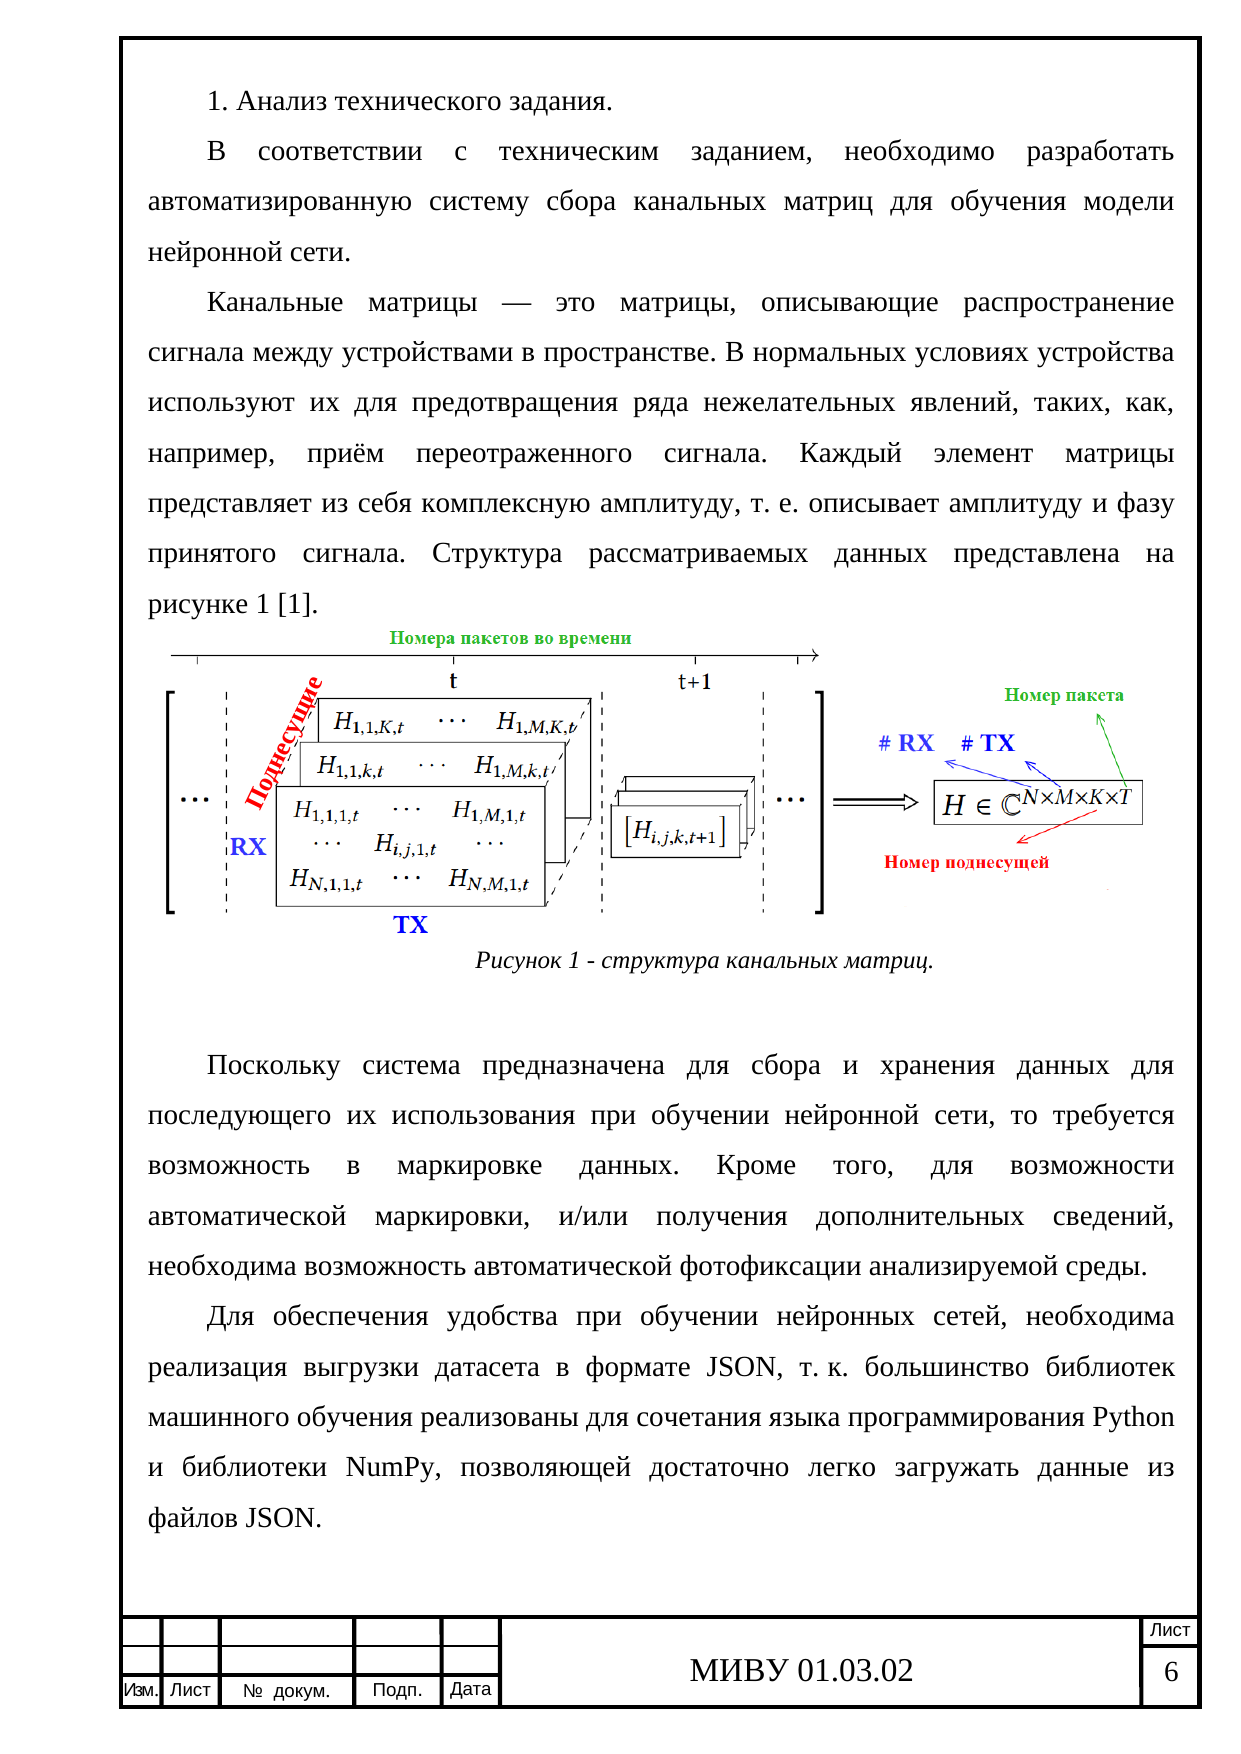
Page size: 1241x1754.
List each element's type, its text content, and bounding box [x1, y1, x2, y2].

picture [151, 621, 1185, 946]
text Для обеспечения удобства при обучении нейронных сетей, необходима реализация выгрузки датасета в формате JSON, т. к. большинство библиотек машинного обучения реализованы для сочетания языка программирования Python и библиотеки NumPy, позволяющей достаточно легко загружать данные из файлов JSON. [148, 1298, 1175, 1533]
text Поскольку система предназначена для сбора и хранения данных для последующего их использования при обучении нейронной сети, то требуется возможность в маркировке данных. Кроме того, для возможности автоматической маркировки, и/или получения дополнительных сведений, необходима возможность автоматической фотофиксации анализируемой среды. [148, 1047, 1175, 1282]
text 1. Анализ технического задания. [148, 83, 1175, 116]
text Канальные матрицы — это матрицы, описывающие распространение сигнала между устройствами в пространстве. В нормальных условиях устройства используют их для предотвращения ряда нежелательных явлений, таких, как, например, приём переотраженного сигнала. Каждый элемент матрицы представляет из себя комплексную амплитуду, т. е. описывает амплитуду и фазу принятого сигнала. Структура рассматриваемых данных представлена на рисунке 1 [1]. [148, 284, 1175, 619]
text В соответствии с техническим заданием, необходимо разработать автоматизированную систему сбора канальных матриц для обучения модели нейронной сети. [148, 133, 1175, 267]
text Рисунок 1 - структура канальных матриц. [223, 634, 1186, 974]
